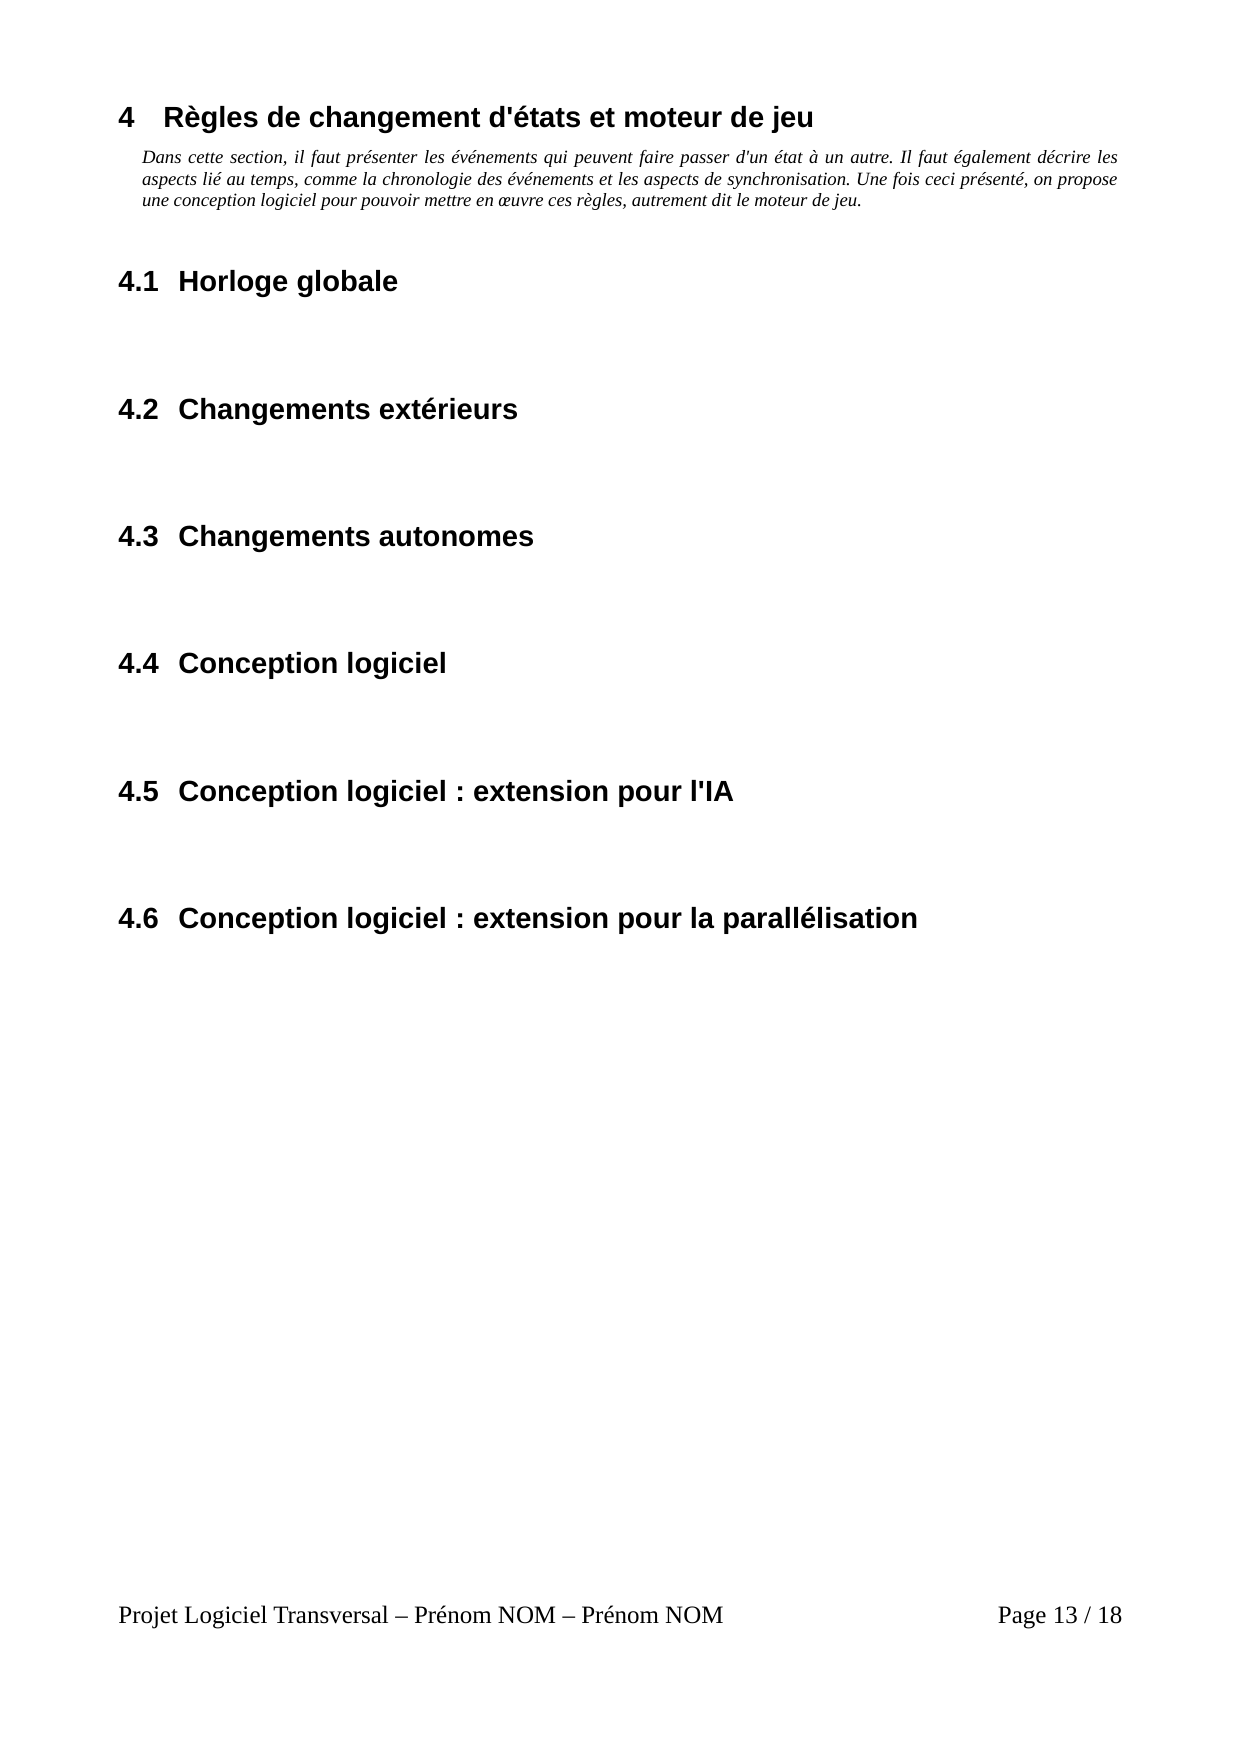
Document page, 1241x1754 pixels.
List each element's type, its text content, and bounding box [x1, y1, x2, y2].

subtitle Conception logiciel : extension pour l'IA [118, 774, 1122, 807]
text Dans cette section, il faut présenter les événements qui peuvent faire passer d'un état à un autre. Il faut également décrire les aspects lié au temps, comme la chronologie des événements et les aspects de synchronisation. Une fois ceci présenté, on propose une conception logiciel pour pouvoir mettre en œuvre ces règles, autrement dit le moteur de jeu. [142, 146, 1122, 211]
subtitle Horloge globale [118, 264, 1122, 298]
subtitle Règles de changement d'états et moteur de jeu [118, 100, 1122, 133]
subtitle Conception logiciel [118, 646, 1122, 680]
subtitle Changements autonomes [118, 519, 1122, 553]
subtitle Changements extérieurs [118, 392, 1122, 425]
subtitle Conception logiciel : extension pour la parallélisation [118, 901, 1122, 934]
